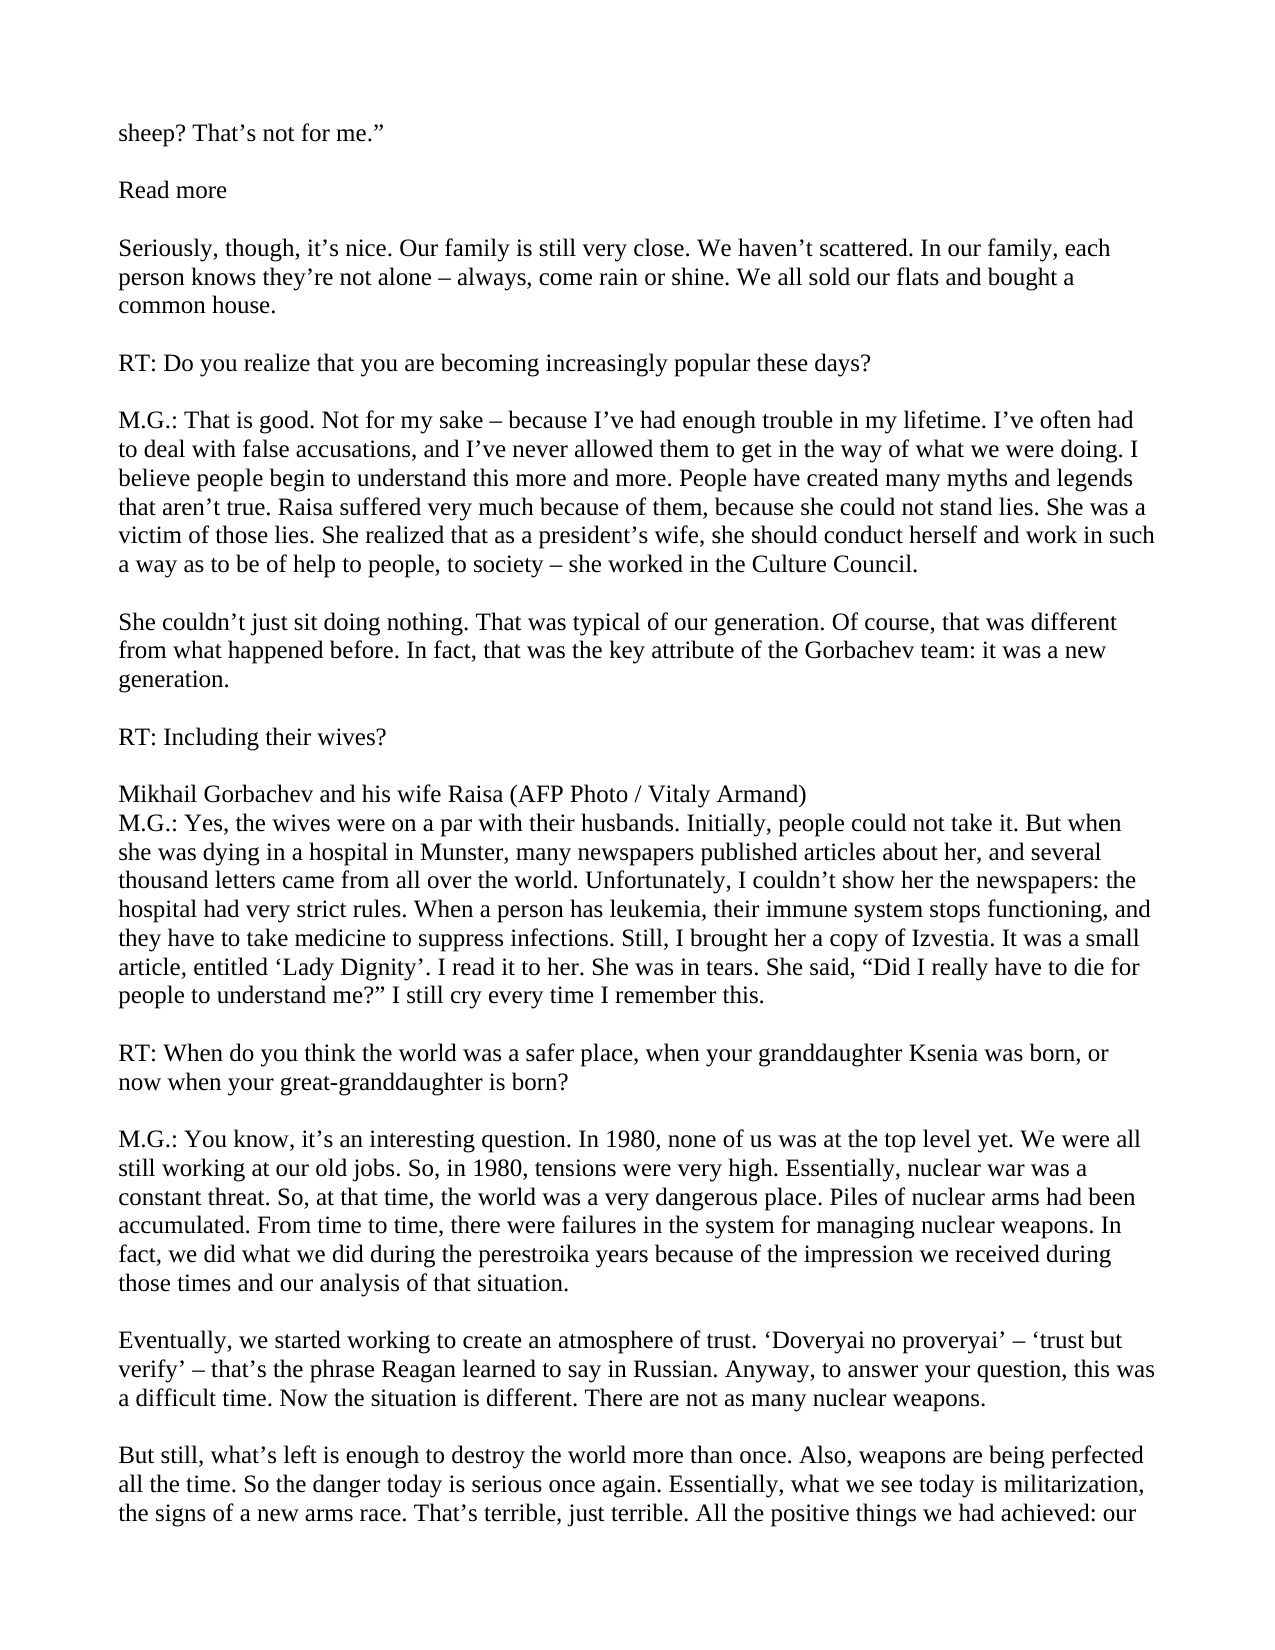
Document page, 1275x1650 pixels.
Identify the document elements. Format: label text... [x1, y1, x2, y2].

text Mikhail Gorbachev and his wife Raisa (AFP Photo / Vitaly Armand) [118, 779, 1157, 808]
text Read more [118, 176, 1157, 204]
text M.G.: You know, it’s an interesting question. In 1980, none of us was at the top level yet. We were all still working at our old jobs. So, in 1980, tensions were very high. Essentially, nuclear war was a constant threat. So, at that time, the world was a very dangerous place. Piles of nuclear arms had been accumulated. From time to time, there were failures in the system for managing nuclear weapons. In fact, we did what we did during the perestroika years because of the impression we received during those times and our analysis of that situation. [118, 1124, 1157, 1297]
text RT: Do you realize that you are becoming increasingly popular these days? [118, 348, 1157, 377]
text She couldn’t just sit doing nothing. That was typical of our generation. Of course, that was different from what happened before. In fact, that was the key attribute of the Gorbachev team: it was a new generation. [118, 607, 1157, 693]
text Eventually, we started working to create an atmosphere of trust. ‘Doveryai no proveryai’ – ‘trust but verify’ – that’s the phrase Reagan learned to say in Russian. Anyway, to answer your question, this was a difficult time. Now the situation is different. There are not as many nuclear weapons. [118, 1326, 1157, 1412]
text M.G.: Yes, the wives were on a par with their husbands. Initially, people could not take it. But when she was dying in a hospital in Munster, many newspapers published articles about her, and several thousand letters came from all over the world. Unfortunately, I couldn’t show her the newspapers: the hospital had very strict rules. When a person has leukemia, their immune system stops functioning, and they have to take medicine to suppress infections. Still, I brought her a copy of Izvestia. It was a small article, entitled ‘Lady Dignity’. I read it to her. She was in tears. She said, “Did I really have to die for people to understand me?” I still cry every time I remember this. [118, 808, 1157, 1009]
text sheep? That’s not for me.” [118, 118, 1157, 147]
text RT: Including their wives? [118, 722, 1157, 751]
text RT: When do you think the world was a safer place, when your granddaughter Ksenia was born, or now when your great-granddaughter is born? [118, 1038, 1157, 1096]
text But still, what’s left is enough to destroy the world more than once. Also, weapons are being perfected all the time. So the danger today is serious once again. Essentially, what we see today is militarization, the signs of a new arms race. That’s terrible, just terrible. All the positive things we had achieved: our [118, 1441, 1157, 1527]
text Seriously, though, it’s nice. Our family is still very close. We haven’t scattered. In our family, each person knows they’re not alone – always, come rain or shine. We all sold our flats and bought a common house. [118, 233, 1157, 319]
text M.G.: That is good. Not for my sake – because I’ve had enough trouble in my lifetime. I’ve often had to deal with false accusations, and I’ve never allowed them to get in the way of what we were doing. I believe people begin to understand this more and more. People have created many myths and legends that aren’t true. Raisa suffered very much because of them, because she could not stand lies. She was a victim of those lies. She realized that as a president’s wife, she should conduct herself and work in such a way as to be of help to people, to society – she worked in the Culture Council. [118, 406, 1157, 578]
